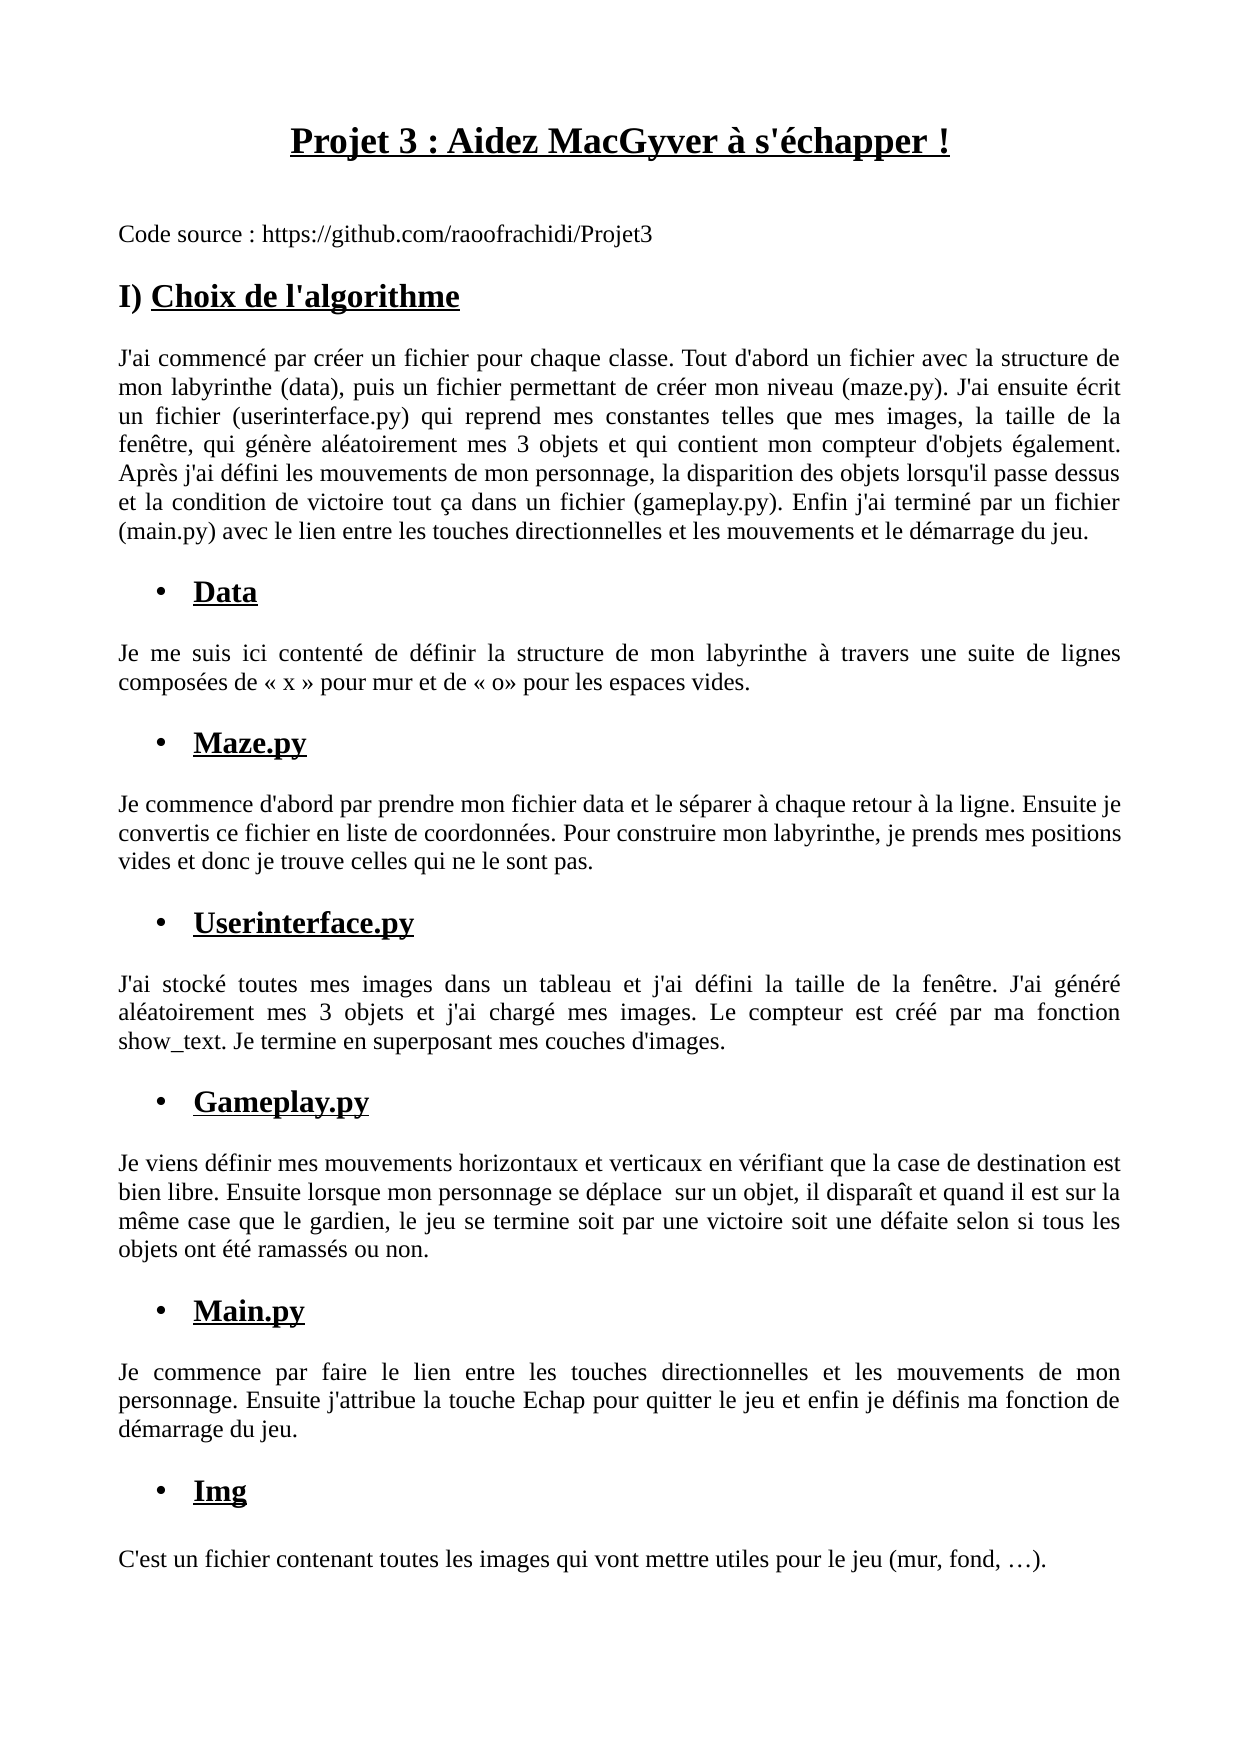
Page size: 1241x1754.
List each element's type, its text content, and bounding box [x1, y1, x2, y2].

list Maze.py [156, 724, 1122, 760]
text C'est un fichier contenant toutes les images qui vont mettre utiles pour le jeu (mur, fond, …). [118, 1544, 1122, 1572]
list Img [156, 1472, 1122, 1508]
text Code source : https://github.com/raoofrachidi/Projet3 [118, 219, 1122, 247]
list Main.py [156, 1292, 1122, 1328]
text J'ai stocké toutes mes images dans un tableau et j'ai défini la taille de la fenêtre. J'ai généré aléatoirement mes 3 objets et j'ai chargé mes images. Le compteur est créé par ma fonction show_text. Je termine en superposant mes couches d'images. [118, 969, 1122, 1055]
text Je viens définir mes mouvements horizontaux et verticaux en vérifiant que la case de destination est bien libre. Ensuite lorsque mon personnage se déplace sur un objet, il disparaît et quand il est sur la même case que le gardien, le jeu se termine soit par une victoire soit une défaite selon si tous les objets ont été ramassés ou non. [118, 1148, 1122, 1263]
text J'ai commencé par créer un fichier pour chaque classe. Tout d'abord un fichier avec la structure de mon labyrinthe (data), puis un fichier permettant de créer mon niveau (maze.py). J'ai ensuite écrit un fichier (userinterface.py) qui reprend mes constantes telles que mes images, la taille de la fenêtre, qui génère aléatoirement mes 3 objets et qui contient mon compteur d'objets également. Après j'ai défini les mouvements de mon personnage, la disparition des objets lorsqu'il passe dessus et la condition de victoire tout ça dans un fichier (gameplay.py). Enfin j'ai terminé par un fichier (main.py) avec le lien entre les touches directionnelles et les mouvements et le démarrage du jeu. [118, 343, 1122, 544]
text Je commence d'abord par prendre mon fichier data et le séparer à chaque retour à la ligne. Ensuite je convertis ce fichier en liste de coordonnées. Pour construire mon labyrinthe, je prends mes positions vides et donc je trouve celles qui ne le sont pas. [118, 789, 1122, 875]
text Je me suis ici contenté de définir la structure de mon labyrinthe à travers une suite de lignes composées de « x » pour mur et de « o» pour les espaces vides. [118, 638, 1122, 696]
text Projet 3 : Aidez MacGyver à s'échapper ! [118, 118, 1122, 161]
list Gameplay.py [156, 1084, 1122, 1119]
text Je commence par faire le lien entre les touches directionnelles et les mouvements de mon personnage. Ensuite j'attribue la touche Echap pour quitter le jeu et enfin je définis ma fonction de démarrage du jeu. [118, 1357, 1122, 1443]
list Userinterface.py [156, 904, 1122, 940]
list Data [156, 573, 1122, 609]
text I) Choix de l'algorithme [118, 276, 1122, 314]
